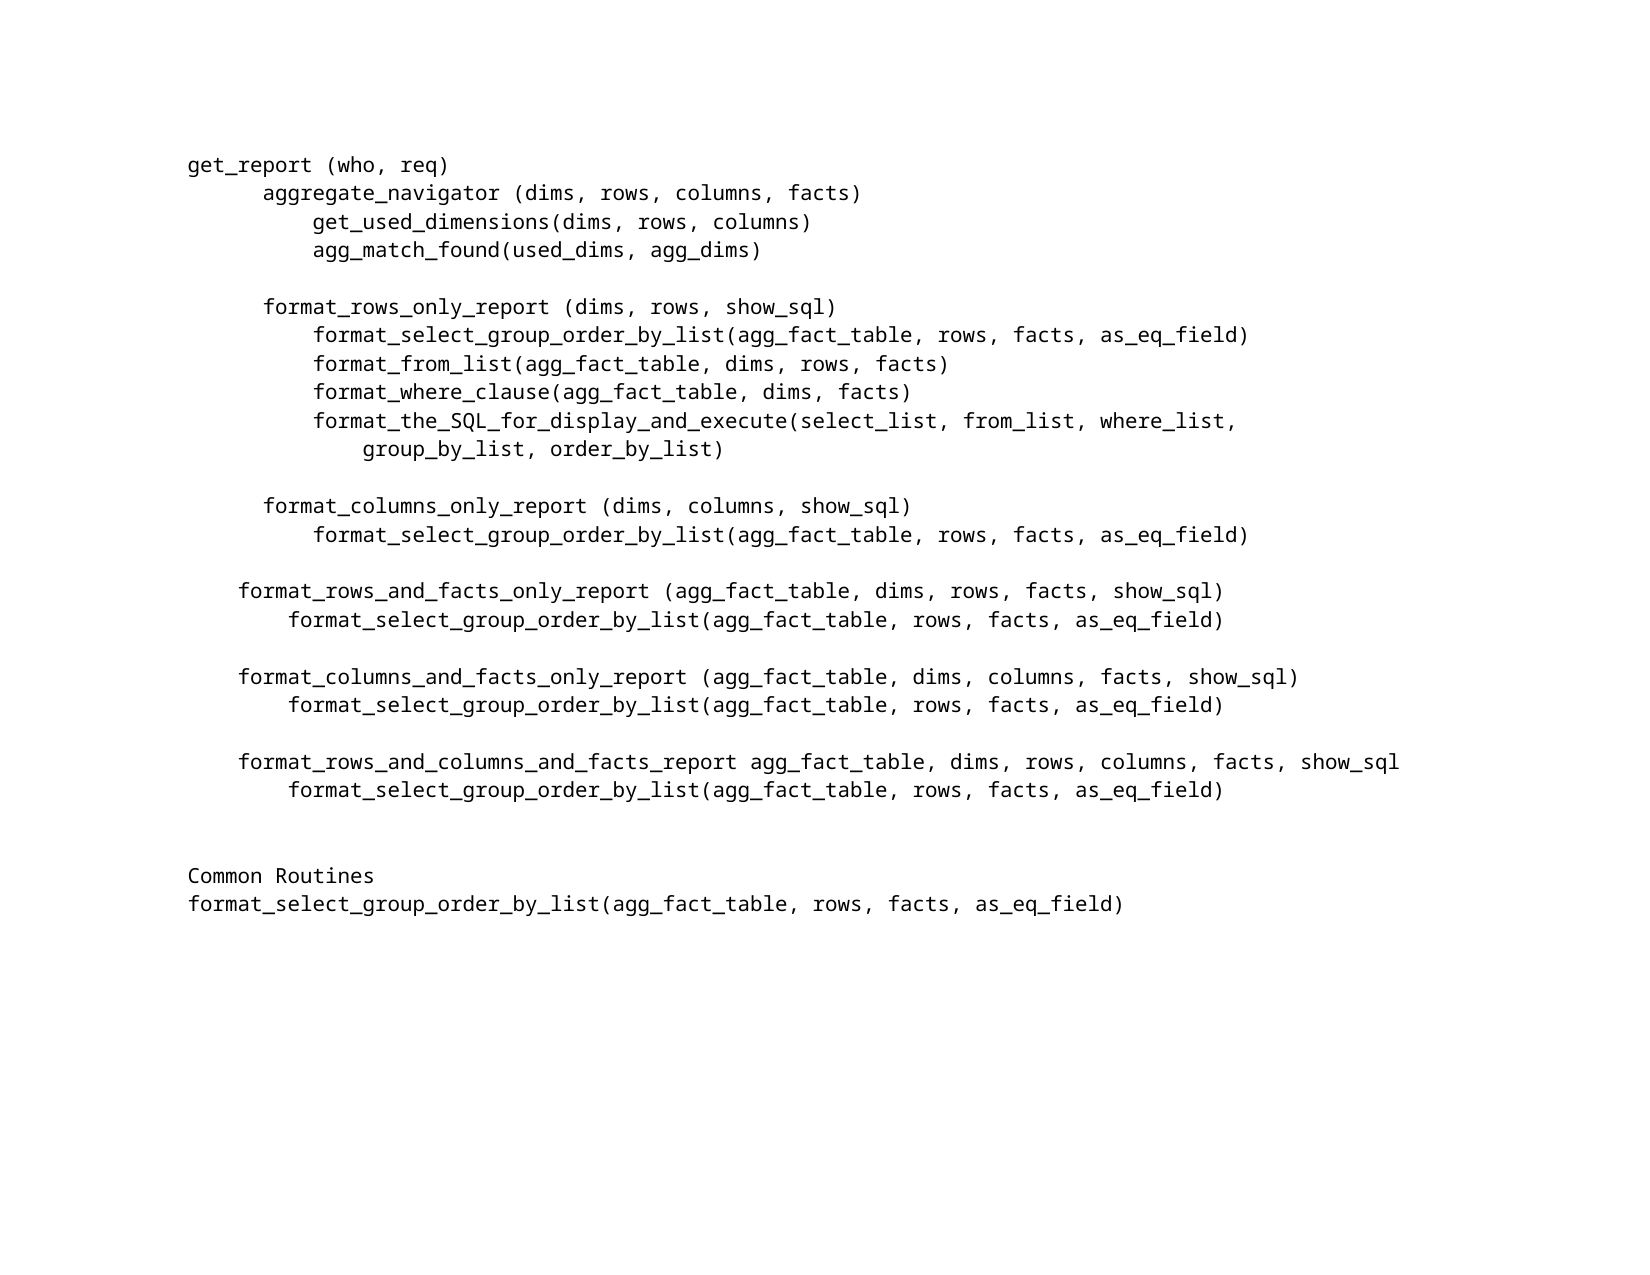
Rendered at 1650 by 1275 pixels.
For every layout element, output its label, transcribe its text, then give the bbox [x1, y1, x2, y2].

text format_select_group_order_by_list(agg_fact_table, rows, facts, as_eq_field) [187, 690, 1462, 719]
text format_columns_only_report (dims, columns, show_sql) [187, 491, 1462, 520]
text format_the_SQL_for_display_and_execute(select_list, from_list, where_list, [187, 406, 1462, 434]
text get_report (who, req) [187, 150, 1462, 178]
text format_rows_and_facts_only_report (agg_fact_table, dims, rows, facts, show_sql) [187, 577, 1462, 605]
text format_select_group_order_by_list(agg_fact_table, rows, facts, as_eq_field) [187, 605, 1462, 633]
text format_from_list(agg_fact_table, dims, rows, facts) [187, 349, 1462, 377]
text aggregate_navigator (dims, rows, columns, facts) [187, 178, 1462, 207]
text format_where_clause(agg_fact_table, dims, facts) [187, 377, 1462, 406]
text format_select_group_order_by_list(agg_fact_table, rows, facts, as_eq_field) [187, 321, 1462, 349]
text get_used_dimensions(dims, rows, columns) [187, 207, 1462, 235]
text format_rows_only_report (dims, rows, show_sql) [187, 292, 1462, 321]
text format_columns_and_facts_only_report (agg_fact_table, dims, columns, facts, show_sql) [187, 662, 1462, 690]
text agg_match_found(used_dims, agg_dims) [187, 235, 1462, 264]
text format_select_group_order_by_list(agg_fact_table, rows, facts, as_eq_field) [187, 889, 1462, 918]
text group_by_list, order_by_list) [187, 434, 1462, 463]
text format_rows_and_columns_and_facts_report agg_fact_table, dims, rows, columns, facts, show_sql [187, 747, 1462, 776]
text Common Routines [187, 861, 1462, 889]
text format_select_group_order_by_list(agg_fact_table, rows, facts, as_eq_field) [187, 776, 1462, 804]
text format_select_group_order_by_list(agg_fact_table, rows, facts, as_eq_field) [187, 520, 1462, 548]
